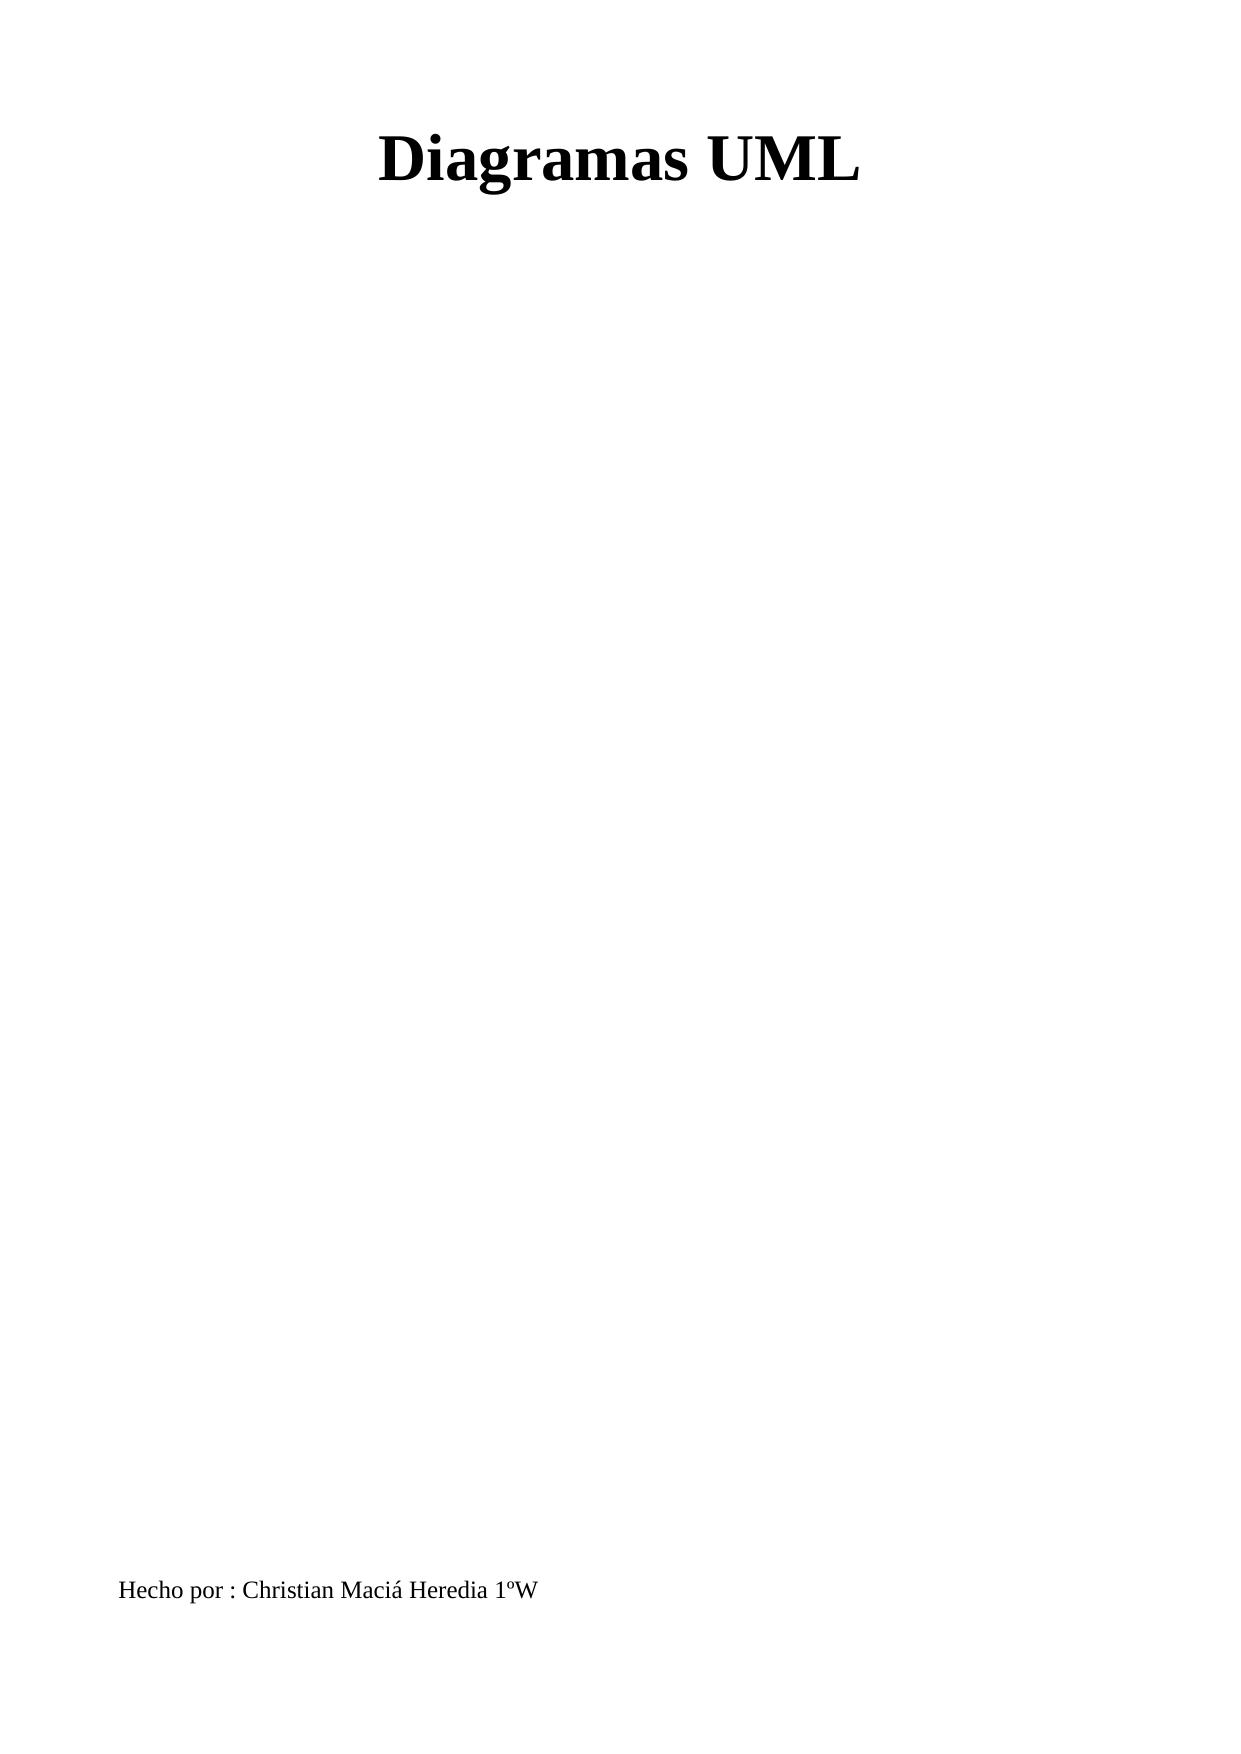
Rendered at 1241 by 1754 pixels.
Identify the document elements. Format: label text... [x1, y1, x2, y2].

text Diagramas UML [118, 118, 1122, 195]
text Hecho por : Christian Maciá Heredia 1ºW [118, 1575, 1122, 1603]
